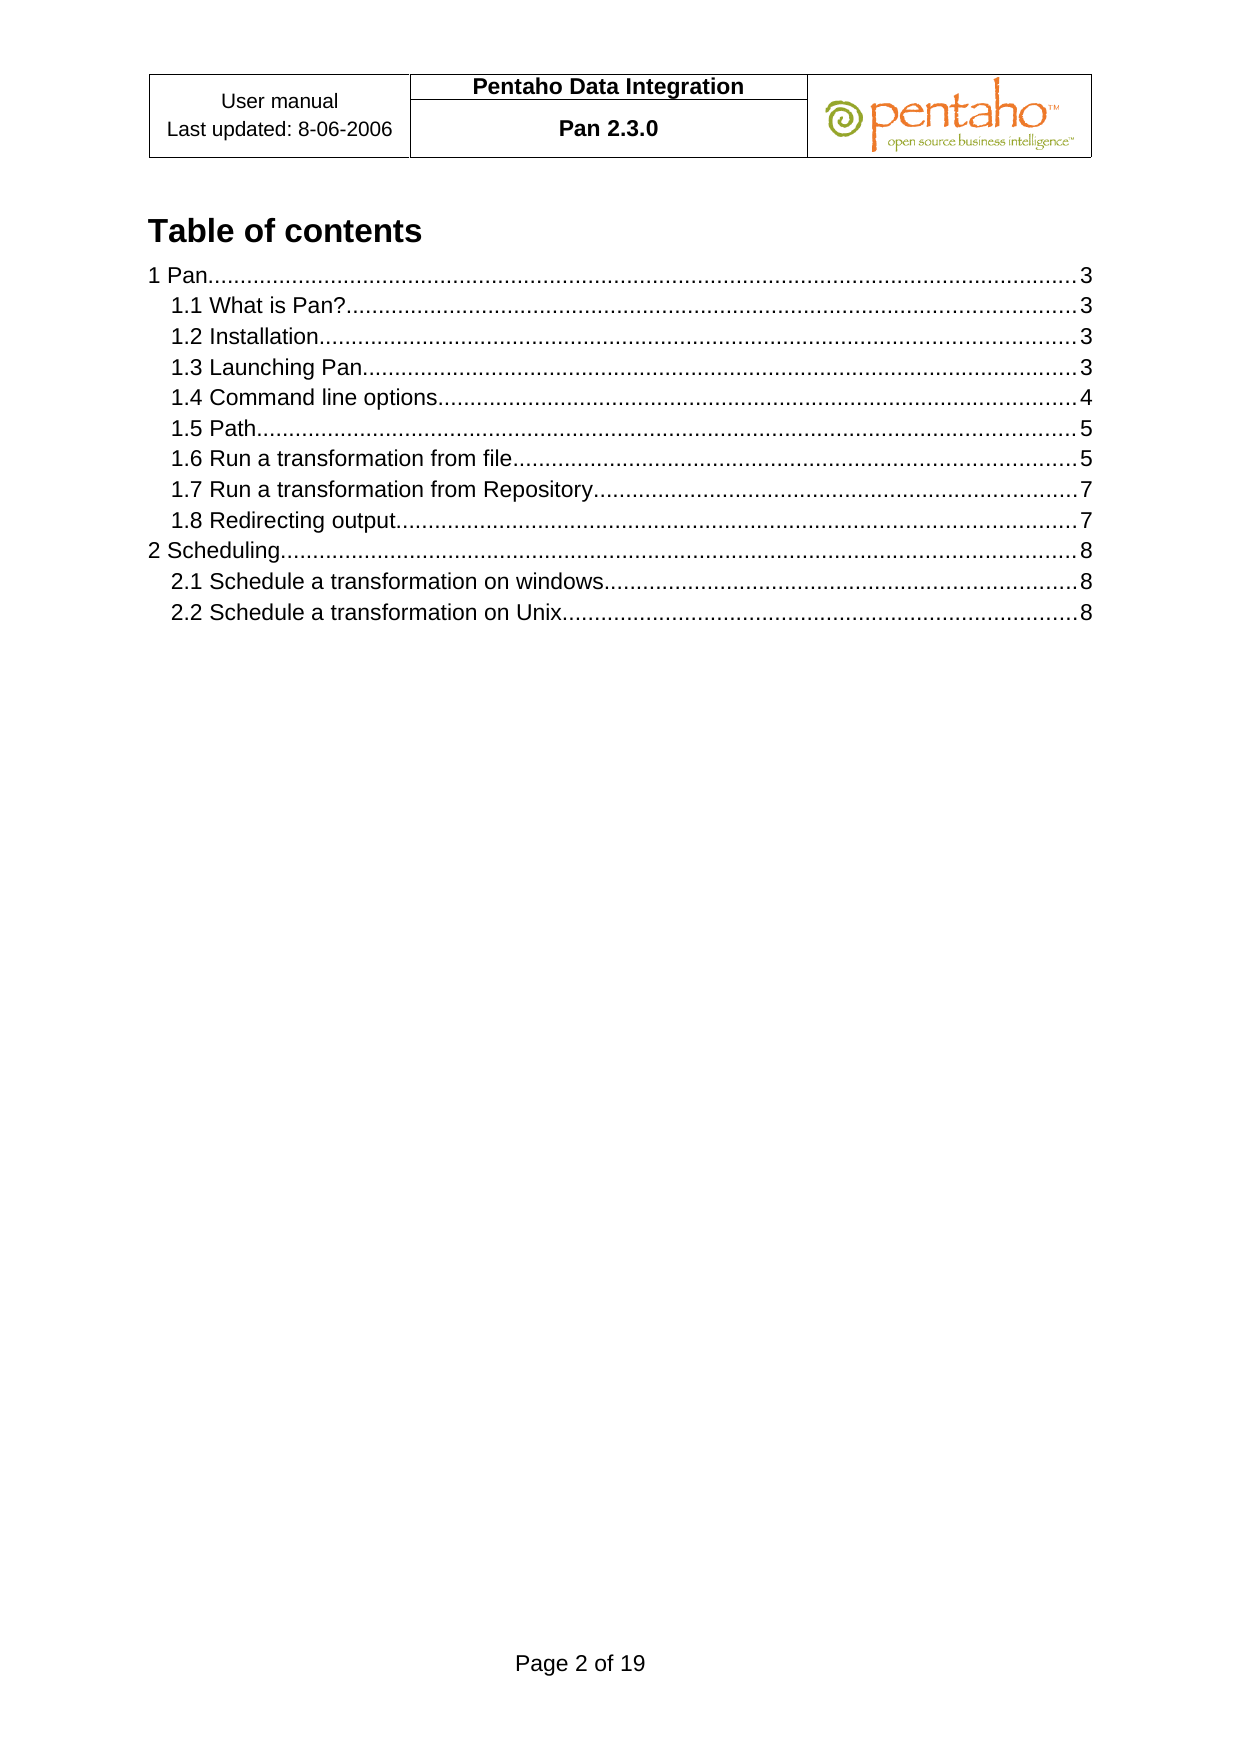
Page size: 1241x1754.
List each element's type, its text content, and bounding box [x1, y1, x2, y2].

text 1.5 Path 5 [171, 415, 1092, 441]
subtitle Table of contents [148, 213, 1092, 250]
text 1.4 Command line options 4 [171, 385, 1092, 410]
text 1.8 Redirecting output 7 [171, 507, 1092, 533]
text 1 Pan 3 [148, 262, 1092, 288]
text 2 Scheduling 8 [148, 538, 1092, 563]
text 1.3 Launching Pan 3 [171, 354, 1092, 380]
text 1.6 Run a transformation from file 5 [171, 446, 1092, 472]
text 1.1 What is Pan? 3 [171, 293, 1092, 318]
text 2.2 Schedule a transformation on Unix 8 [171, 599, 1092, 625]
text 1.7 Run a transformation from Repository 7 [171, 477, 1092, 502]
text 2.1 Schedule a transformation on windows 8 [171, 568, 1092, 594]
text 1.2 Installation 3 [171, 323, 1092, 349]
